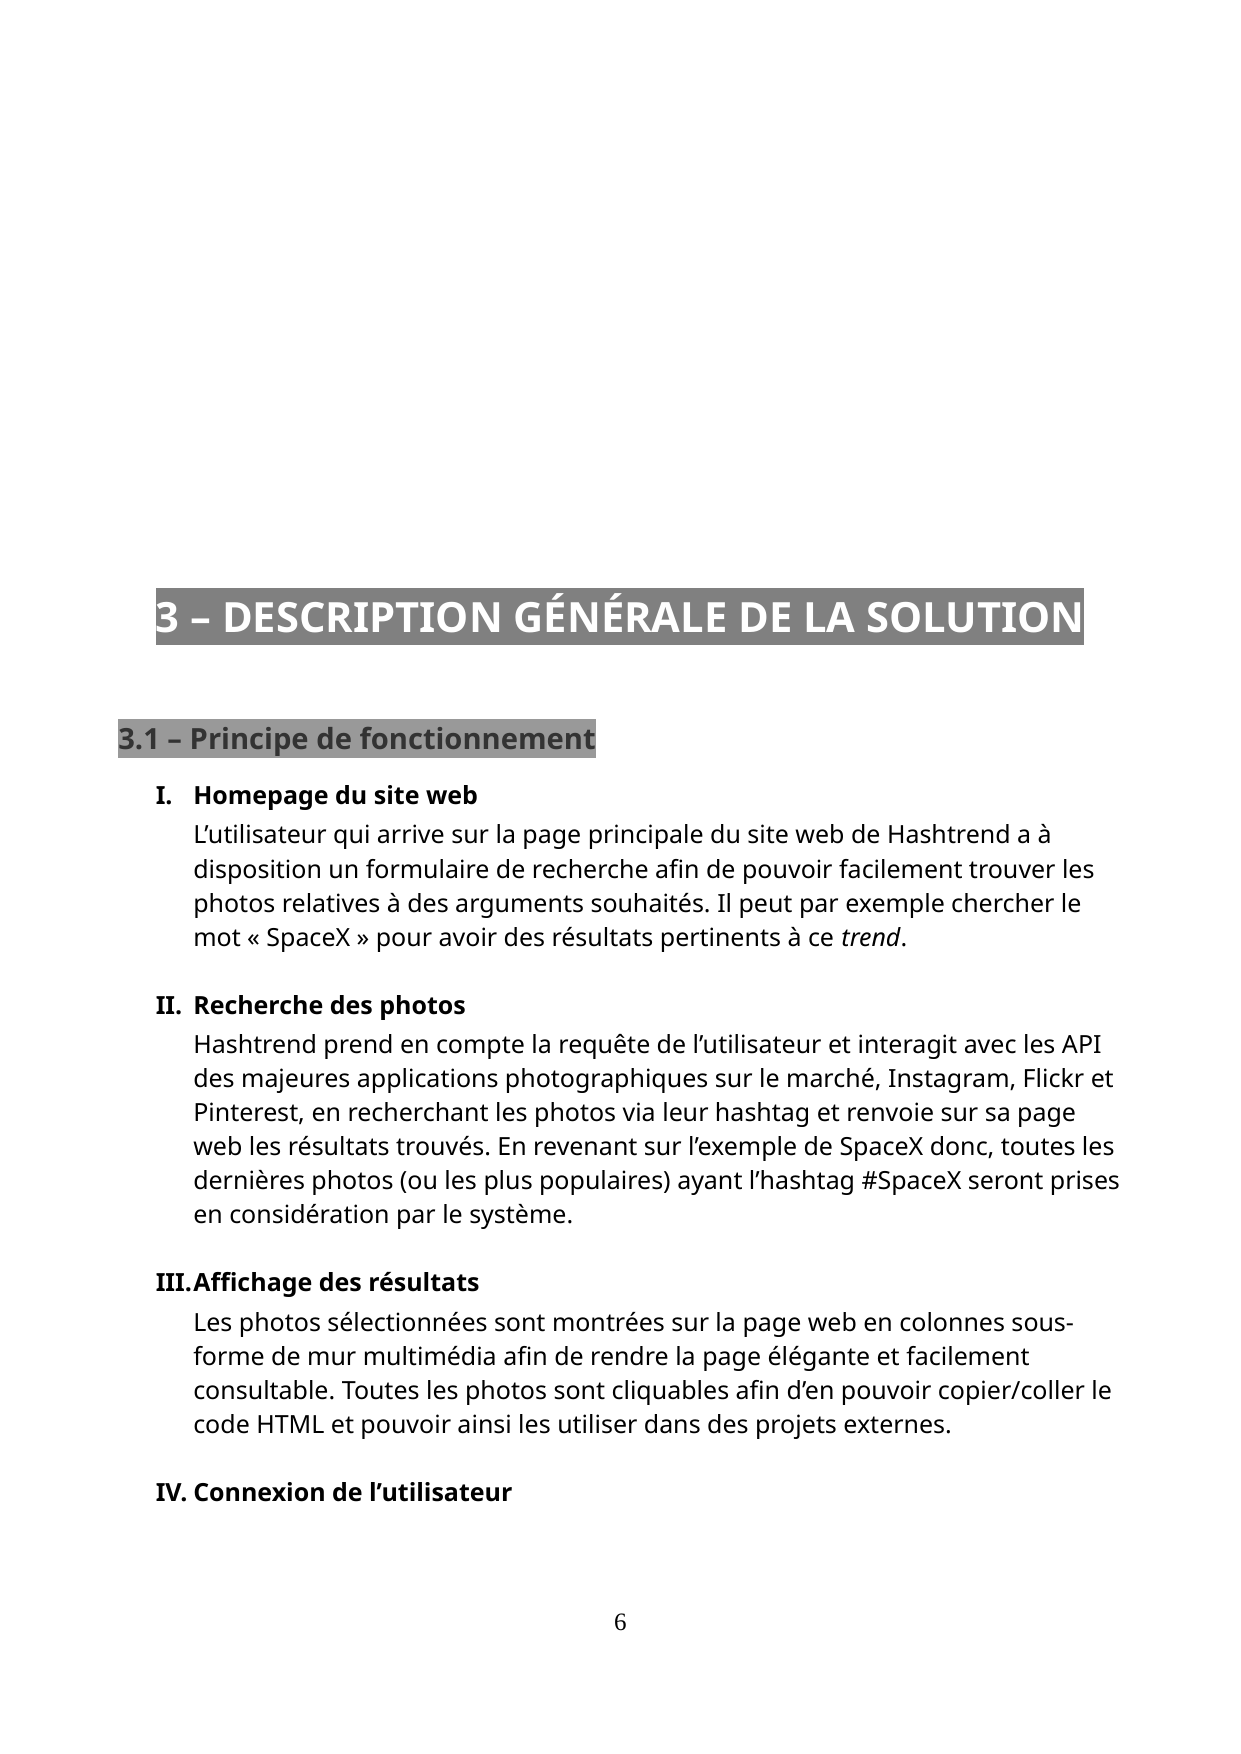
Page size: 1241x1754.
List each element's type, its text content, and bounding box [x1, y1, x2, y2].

list Homepage du site web [156, 778, 1122, 812]
text 3 – Description générale de la solution [118, 588, 1122, 645]
list L’utilisateur qui arrive sur la page principale du site web de Hashtrend a à disposition un formulaire de recherche afin de pouvoir facilement trouver les photos relatives à des arguments souhaités. Il peut par exemple chercher le mot « SpaceX » pour avoir des résultats pertinents à ce trend. [156, 817, 1122, 953]
list Hashtrend prend en compte la requête de l’utilisateur et interagit avec les API des majeures applications photographiques sur le marché, Instagram, Flickr et Pinterest, en recherchant les photos via leur hashtag et renvoie sur sa page web les résultats trouvés. En revenant sur l’exemple de SpaceX donc, toutes les dernières photos (ou les plus populaires) ayant l’hashtag #SpaceX seront prises en considération par le système. [156, 1027, 1122, 1231]
list Recherche des photos [156, 987, 1122, 1022]
list Connexion de l’utilisateur [156, 1474, 1122, 1509]
text 3.1 – Principe de fonctionnement [118, 718, 1122, 758]
list Affichage des résultats [156, 1265, 1122, 1299]
list Les photos sélectionnées sont montrées sur la page web en colonnes sous-forme de mur multimédia afin de rendre la page élégante et facilement consultable. Toutes les photos sont cliquables afin d’en pouvoir copier/coller le code HTML et pouvoir ainsi les utiliser dans des projets externes. [156, 1304, 1122, 1441]
